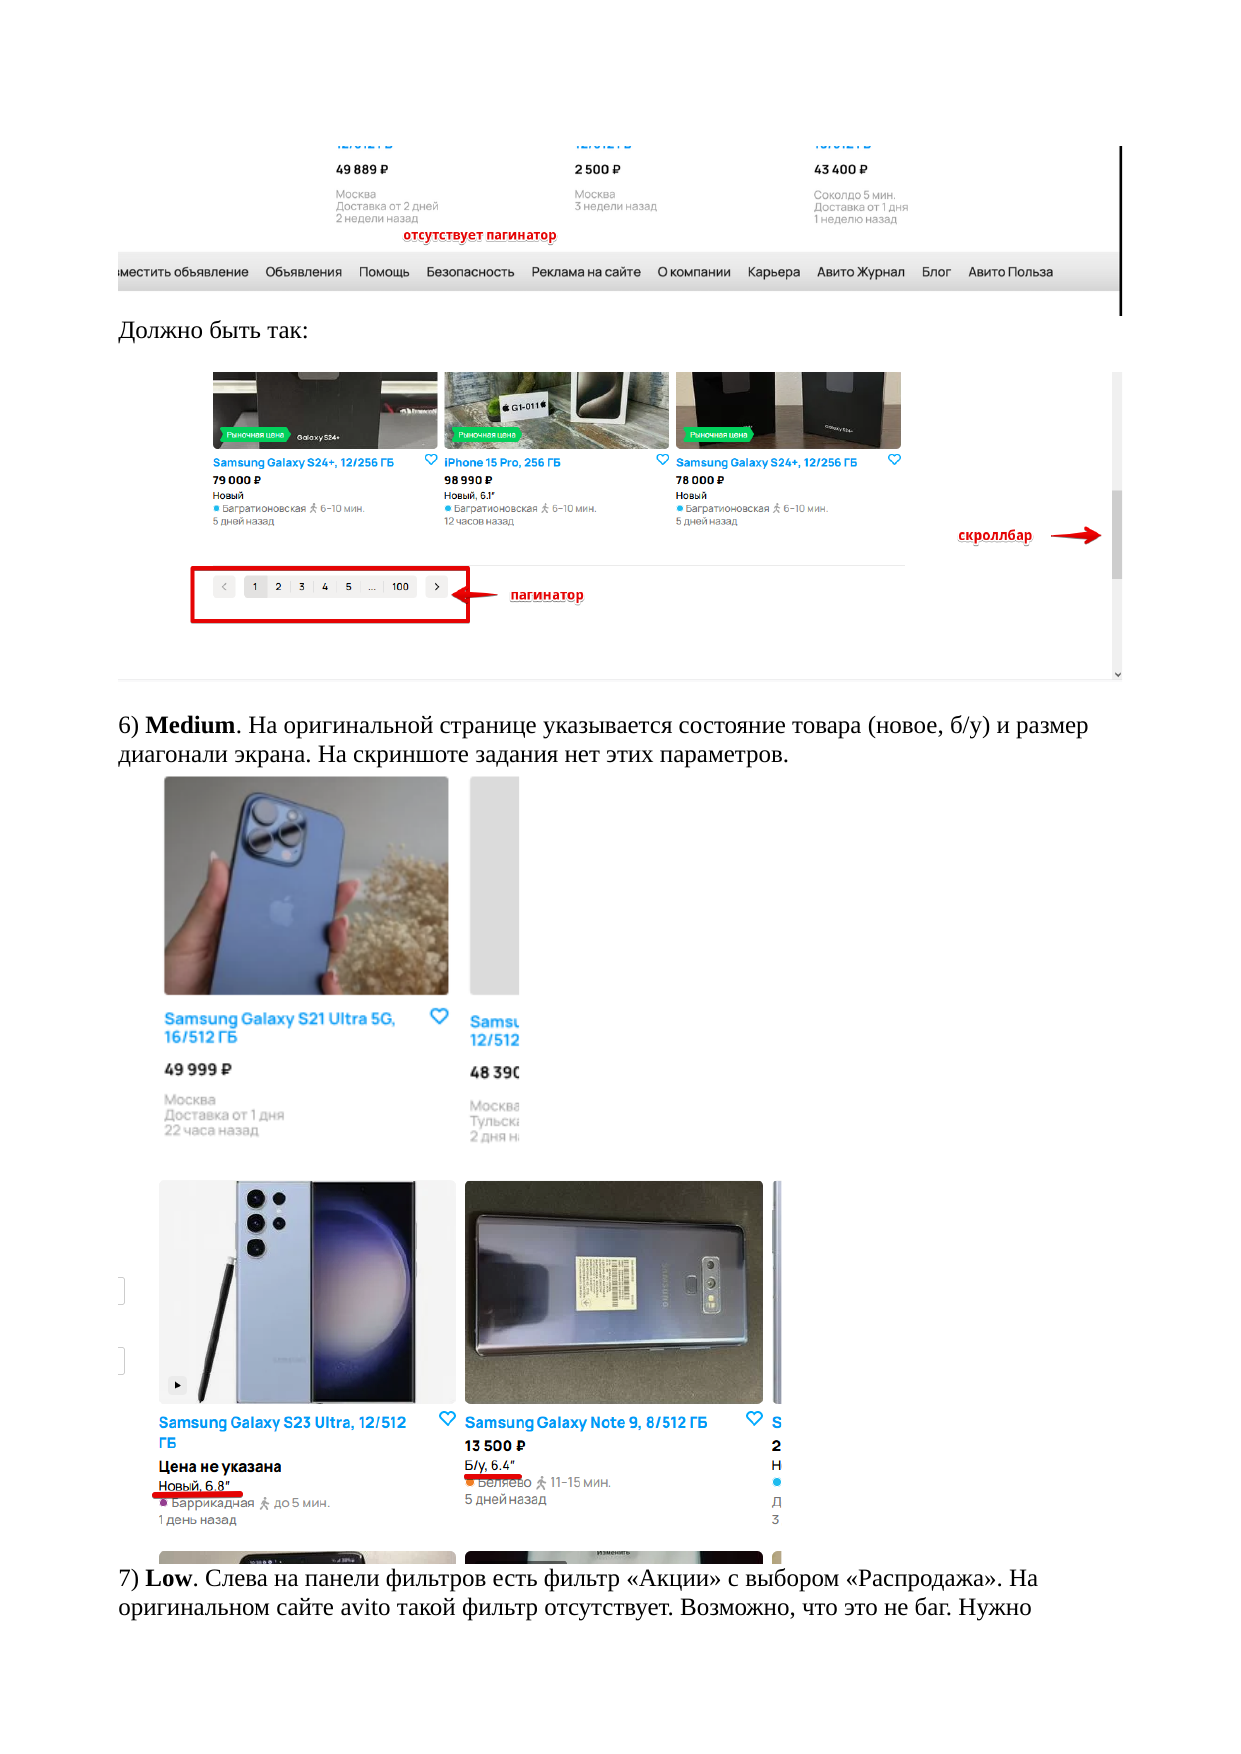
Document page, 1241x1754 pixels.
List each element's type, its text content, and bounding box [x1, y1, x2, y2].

text 7) Low. Слева на панели фильтров есть фильтр «Акции» с выбором «Распродажа». На оригинальном сайте avito такой фильтр отсутствует. Возможно, что это не баг. Нужно [118, 1563, 1122, 1621]
text 6) Medium. На оригинальной странице указывается состояние товара (новое, б/у) и размер диагонали экрана. На скриншоте задания нет этих параметров. [118, 711, 1122, 768]
text Должно быть так: [118, 316, 1122, 344]
